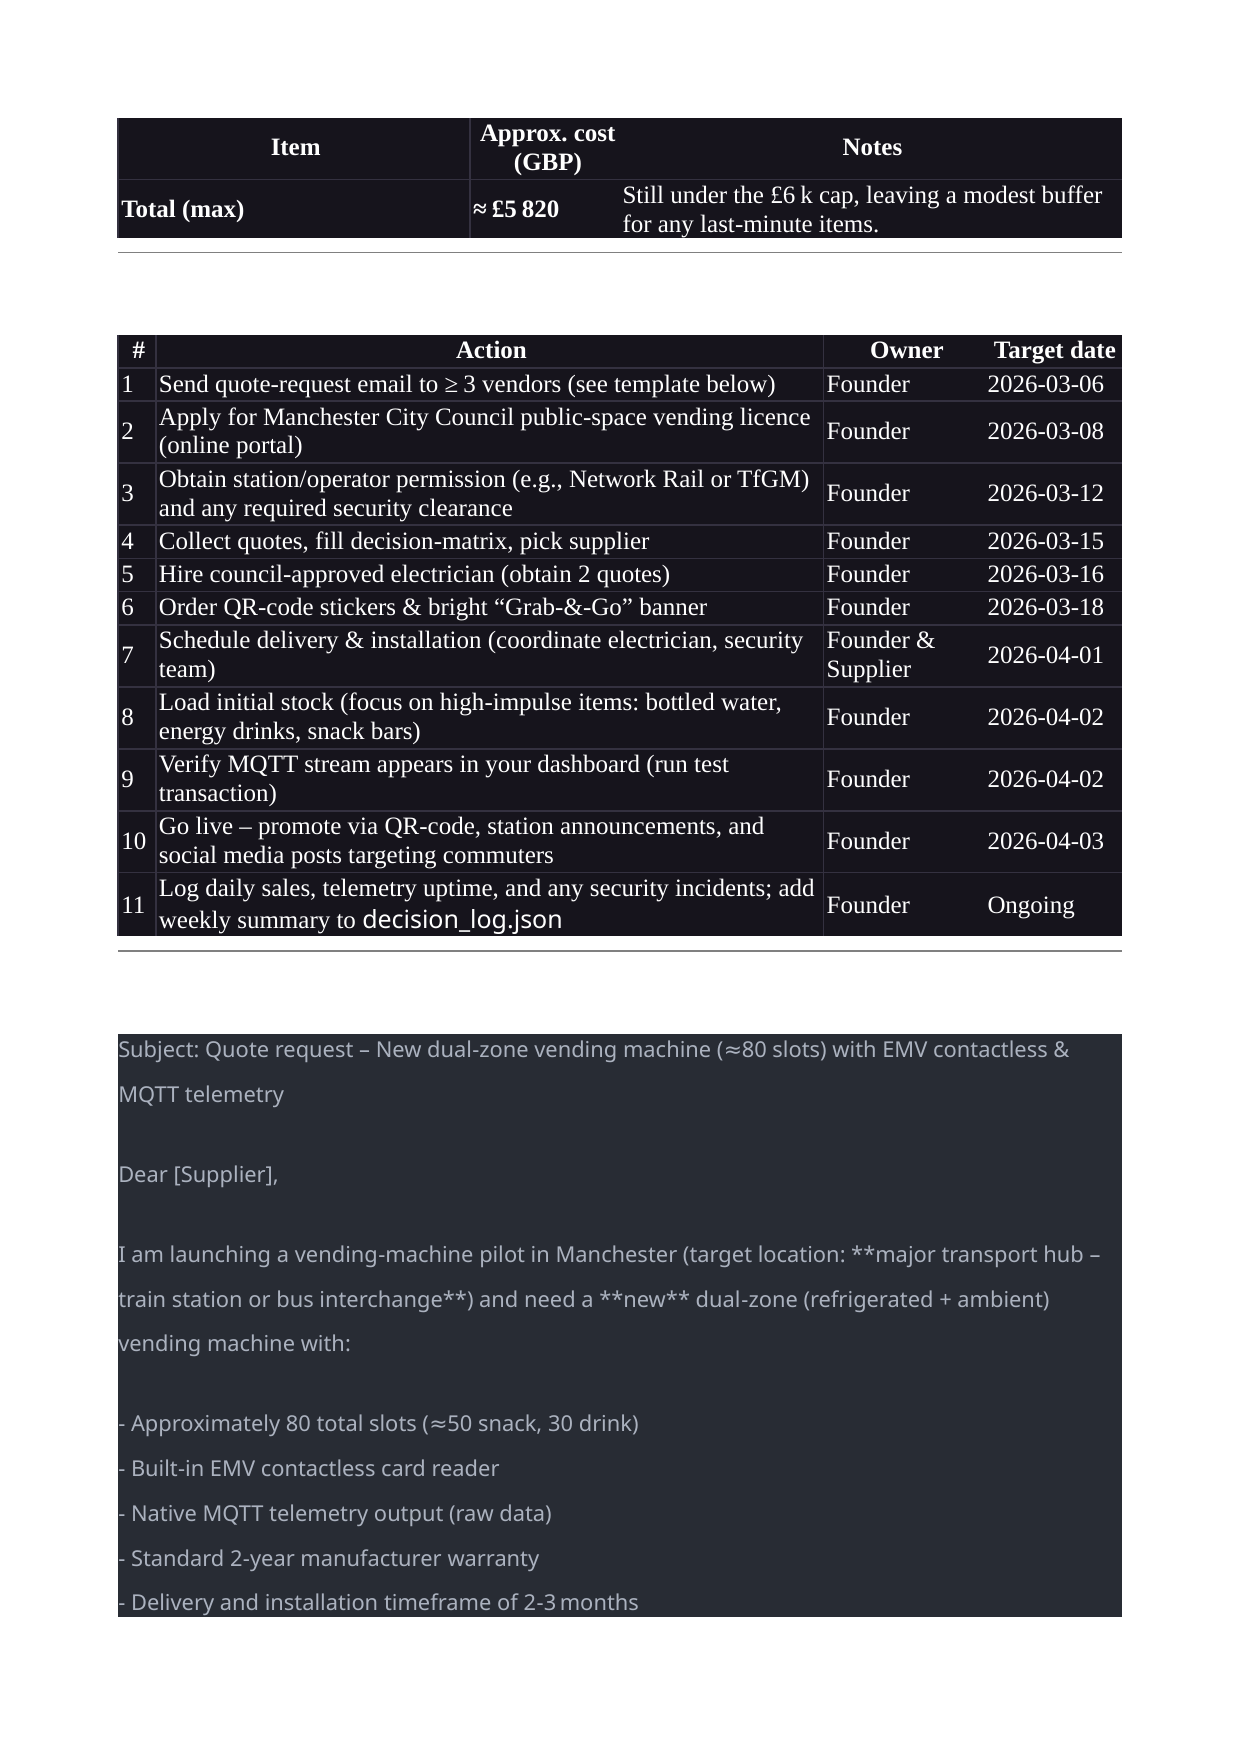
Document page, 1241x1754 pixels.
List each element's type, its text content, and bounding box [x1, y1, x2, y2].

table_header Notes [622, 118, 1122, 178]
table_cell Ongoing [987, 873, 1122, 936]
table_cell 5 [119, 559, 155, 591]
table_cell 11 [119, 873, 155, 936]
subtitle 7️⃣ Quote‑Request Email Template (Transport Hub) [118, 968, 1122, 1019]
table_cell Founder & Supplier [824, 626, 987, 686]
table_cell 2026‑03‑18 [987, 592, 1122, 624]
table_cell 10 [119, 812, 155, 872]
table_cell Log daily sales, telemetry uptime, and any security incidents; add weekly summary to decision_log.json [157, 873, 823, 936]
subtitle 6️⃣ Next Concrete Steps (Transport Hub) [118, 269, 1122, 320]
table_header Action [157, 335, 823, 367]
text - Native MQTT telemetry output (raw data) [118, 1498, 1122, 1528]
table_cell Still under the £6 k cap, leaving a modest buffer for any last‑minute items. [622, 180, 1122, 238]
table_cell 2026‑03‑12 [987, 464, 1122, 524]
table_cell Founder [824, 464, 987, 524]
table_cell Hire council‑approved electrician (obtain 2 quotes) [157, 559, 823, 591]
table_cell 2 [119, 402, 155, 462]
table_cell Verify MQTT stream appears in your dashboard (run test transaction) [157, 750, 823, 810]
table_cell 7 [119, 626, 155, 686]
table_header Item [119, 118, 469, 178]
table_cell Order QR‑code stickers & bright “Grab‑&‑Go” banner [157, 592, 823, 624]
table_cell Load initial stock (focus on high‑impulse items: bottled water, energy drinks, snack bars) [157, 688, 823, 748]
table_cell Total (max) [119, 180, 469, 238]
text - Delivery and installation timeframe of 2‑3 months [118, 1587, 1122, 1617]
table_cell Founder [824, 559, 987, 591]
table_cell Send quote‑request email to ≥ 3 vendors (see template below) [157, 369, 823, 400]
text - Built‑in EMV contactless card reader [118, 1453, 1122, 1483]
table_cell 2026‑04‑02 [987, 750, 1122, 810]
table_cell 2026‑04‑01 [987, 626, 1122, 686]
text - Approximately 80 total slots (≈50 snack, 30 drink) [118, 1408, 1122, 1438]
table_header Approx. cost (GBP) [471, 118, 622, 178]
table_header # [119, 335, 155, 367]
table_cell Founder [824, 592, 987, 624]
table_cell 8 [119, 688, 155, 748]
table_cell Founder [824, 402, 987, 462]
text Dear [Supplier], [118, 1159, 1122, 1189]
table_cell 3 [119, 464, 155, 524]
table_cell Founder [824, 812, 987, 872]
table_cell Apply for Manchester City Council public‑space vending licence (online portal) [157, 402, 823, 462]
table_cell Collect quotes, fill decision‑matrix, pick supplier [157, 526, 823, 557]
table_cell ≈ £5 820 [471, 180, 622, 238]
table_cell 2026‑03‑06 [987, 369, 1122, 400]
table_cell 2026‑04‑02 [987, 688, 1122, 748]
table_cell Go live – promote via QR‑code, station announcements, and social media posts targeting commuters [157, 812, 823, 872]
table_cell 2026‑03‑08 [987, 402, 1122, 462]
table_header Owner [824, 335, 987, 367]
text Subject: Quote request – New dual‑zone vending machine (≈80 slots) with EMV contactless & MQTT telemetry [118, 1034, 1122, 1108]
table_cell 2026‑03‑15 [987, 526, 1122, 557]
table_cell Founder [824, 369, 987, 400]
table_cell Founder [824, 873, 987, 936]
table_cell 2026‑04‑03 [987, 812, 1122, 872]
table_cell Founder [824, 750, 987, 810]
table_header Target date [987, 335, 1122, 367]
table_cell 1 [119, 369, 155, 400]
table_cell Obtain station/operator permission (e.g., Network Rail or TfGM) and any required security clearance [157, 464, 823, 524]
text I am launching a vending‑machine pilot in Manchester (target location: **major transport hub – train station or bus interchange**) and need a **new** dual‑zone (refrigerated + ambient) vending machine with: [118, 1239, 1122, 1358]
table_cell 2026‑03‑16 [987, 559, 1122, 591]
text - Standard 2‑year manufacturer warranty [118, 1542, 1122, 1572]
table_cell 4 [119, 526, 155, 557]
table_cell Schedule delivery & installation (coordinate electrician, security team) [157, 626, 823, 686]
table_cell 9 [119, 750, 155, 810]
table_cell Founder [824, 688, 987, 748]
table_cell Founder [824, 526, 987, 557]
table_cell 6 [119, 592, 155, 624]
